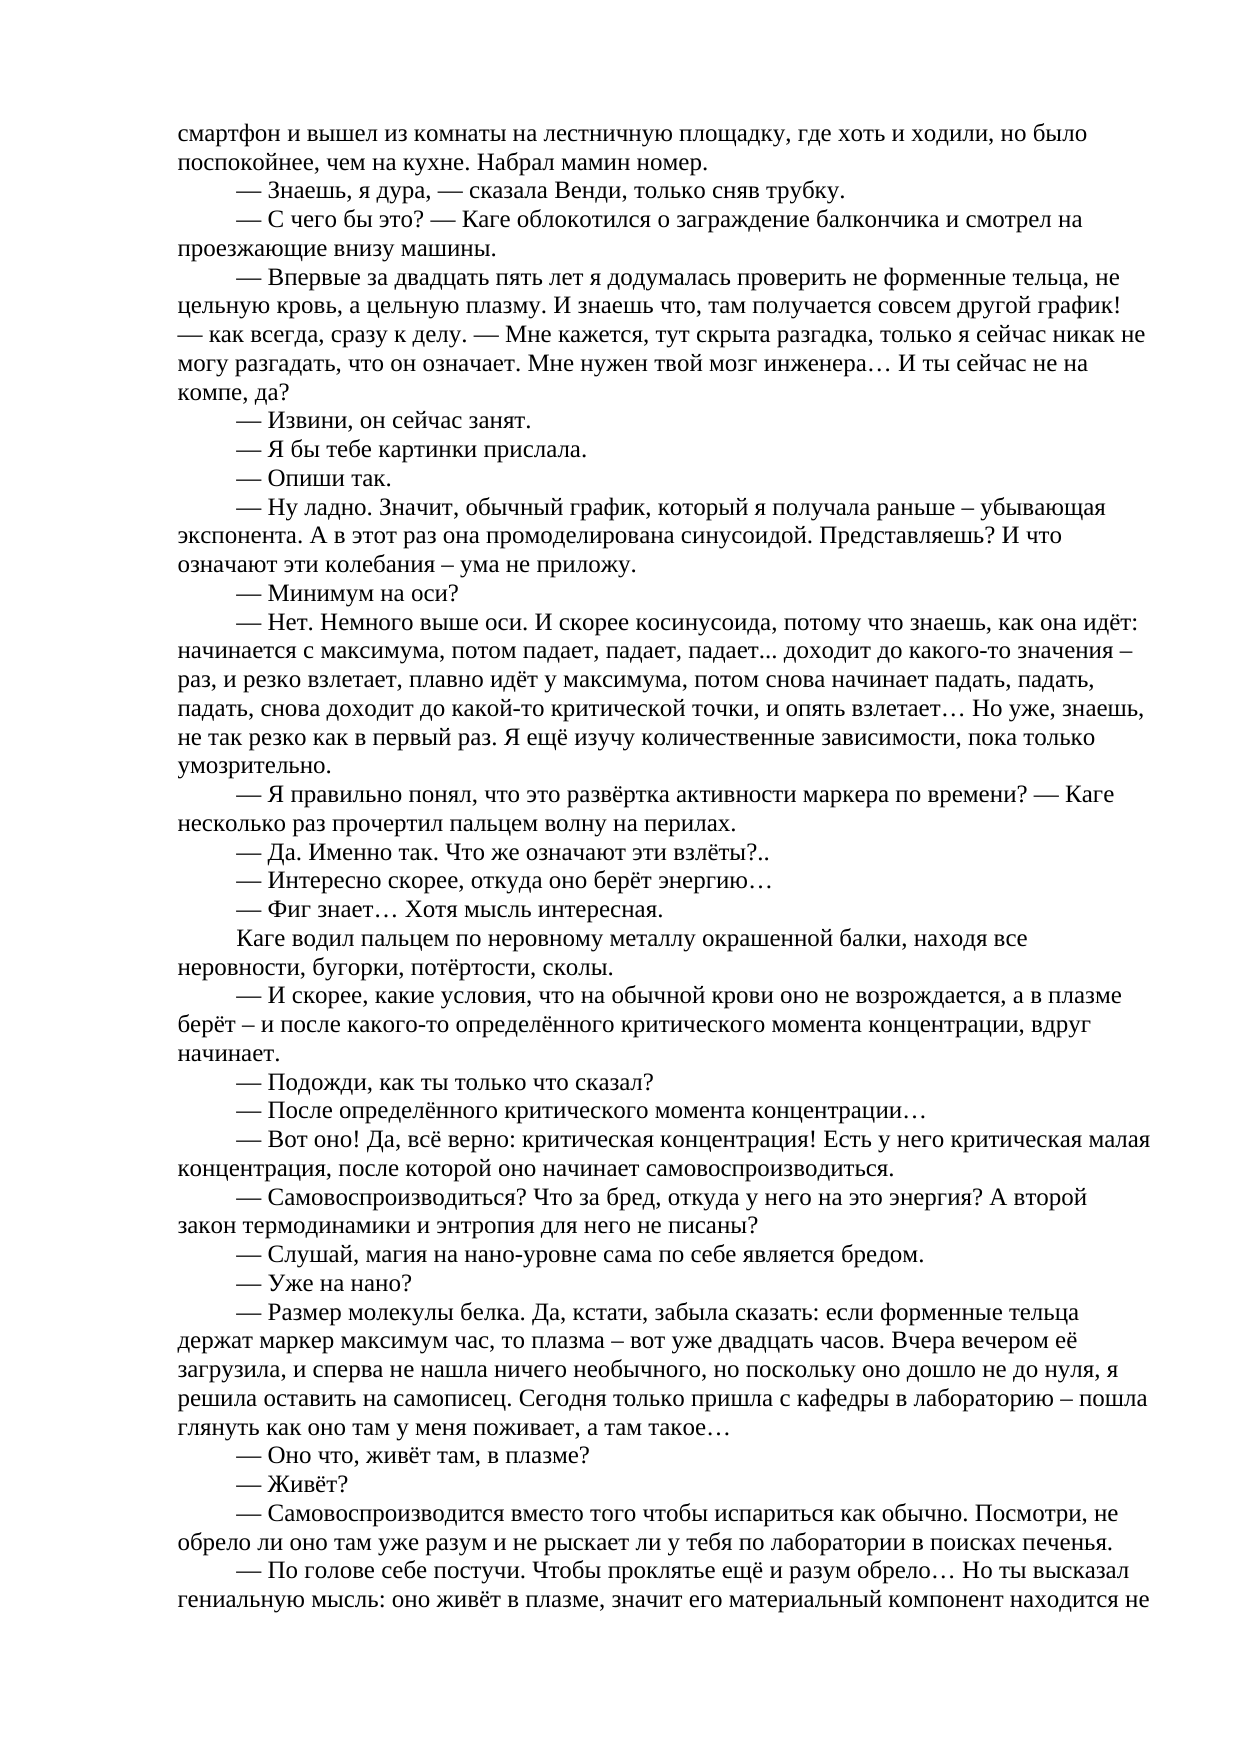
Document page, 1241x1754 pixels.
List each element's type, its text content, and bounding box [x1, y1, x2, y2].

text — Размер молекулы белка. Да, кстати, забыла сказать: если форменные тельца держат маркер максимум час, то плазма – вот уже двадцать часов. Вчера вечером её загрузила, и сперва не нашла ничего необычного, но поскольку оно дошло не до нуля, я решила оставить на самописец. Сегодня только пришла с кафедры в лабораторию – пошла глянуть как оно там у меня поживает, а там такое… [177, 1297, 1152, 1441]
text — Уже на нано? [177, 1268, 1152, 1297]
text смартфон и вышел из комнаты на лестничную площадку, где хоть и ходили, но было поспокойнее, чем на кухне. Набрал мамин номер. [177, 118, 1152, 176]
text — Нет. Немного выше оси. И скорее косинусоида, потому что знаешь, как она идёт: начинается с максимума, потом падает, падает, падает... доходит до какого-то значения – раз, и резко взлетает, плавно идёт у максимума, потом снова начинает падать, падать, падать, снова доходит до какой-то критической точки, и опять взлетает… Но уже, знаешь, не так резко как в первый раз. Я ещё изучу количественные зависимости, пока только умозрительно. [177, 607, 1152, 779]
text — Я бы тебе картинки прислала. [177, 434, 1152, 463]
text — Я правильно понял, что это развёртка активности маркера по времени? — Каге несколько раз прочертил пальцем волну на перилах. [177, 779, 1152, 837]
text — Вот оно! Да, всё верно: критическая концентрация! Есть у него критическая малая концентрация, после которой оно начинает самовоспроизводиться. [177, 1124, 1152, 1182]
text — Минимум на оси? [177, 578, 1152, 607]
text — После определённого критического момента концентрации… [177, 1096, 1152, 1124]
text — Опиши так. [177, 463, 1152, 492]
text — Фиг знает… Хотя мысль интересная. [177, 894, 1152, 923]
text Каге водил пальцем по неровному металлу окрашенной балки, находя все неровности, бугорки, потёртости, сколы. [177, 923, 1152, 981]
text — Подожди, как ты только что сказал? [177, 1067, 1152, 1096]
text — Самовоспроизводится вместо того чтобы испариться как обычно. Посмотри, не обрело ли оно там уже разум и не рыскает ли у тебя по лаборатории в поисках печенья. [177, 1498, 1152, 1556]
text — Ну ладно. Значит, обычный график, который я получала раньше – убывающая экспонента. А в этот раз она промоделирована синусоидой. Представляешь? И что означают эти колебания – ума не приложу. [177, 492, 1152, 578]
text — Да. Именно так. Что же означают эти взлёты?.. [177, 837, 1152, 866]
text — Знаешь, я дура, — сказала Венди, только сняв трубку. [177, 176, 1152, 204]
text — С чего бы это? — Каге облокотился о заграждение балкончика и смотрел на проезжающие внизу машины. [177, 204, 1152, 262]
text — И скорее, какие условия, что на обычной крови оно не возрождается, а в плазме берёт – и после какого-то определённого критического момента концентрации, вдруг начинает. [177, 981, 1152, 1067]
text — Слушай, магия на нано-уровне сама по себе является бредом. [177, 1239, 1152, 1268]
text — Живёт? [177, 1469, 1152, 1498]
text — По голове себе постучи. Чтобы проклятье ещё и разум обрело… Но ты высказал гениальную мысль: оно живёт в плазме, значит его материальный компонент находится не [177, 1556, 1152, 1613]
text — Извини, он сейчас занят. [177, 406, 1152, 434]
text — Самовоспроизводиться? Что за бред, откуда у него на это энергия? А второй закон термодинамики и энтропия для него не писаны? [177, 1182, 1152, 1239]
text — Оно что, живёт там, в плазме? [177, 1441, 1152, 1469]
text — Интересно скорее, откуда оно берёт энергию… [177, 866, 1152, 894]
text — Впервые за двадцать пять лет я додумалась проверить не форменные тельца, не цельную кровь, а цельную плазму. И знаешь что, там получается совсем другой график! — как всегда, сразу к делу. — Мне кажется, тут скрыта разгадка, только я сейчас никак не могу разгадать, что он означает. Мне нужен твой мозг инженера… И ты сейчас не на компе, да? [177, 262, 1152, 406]
